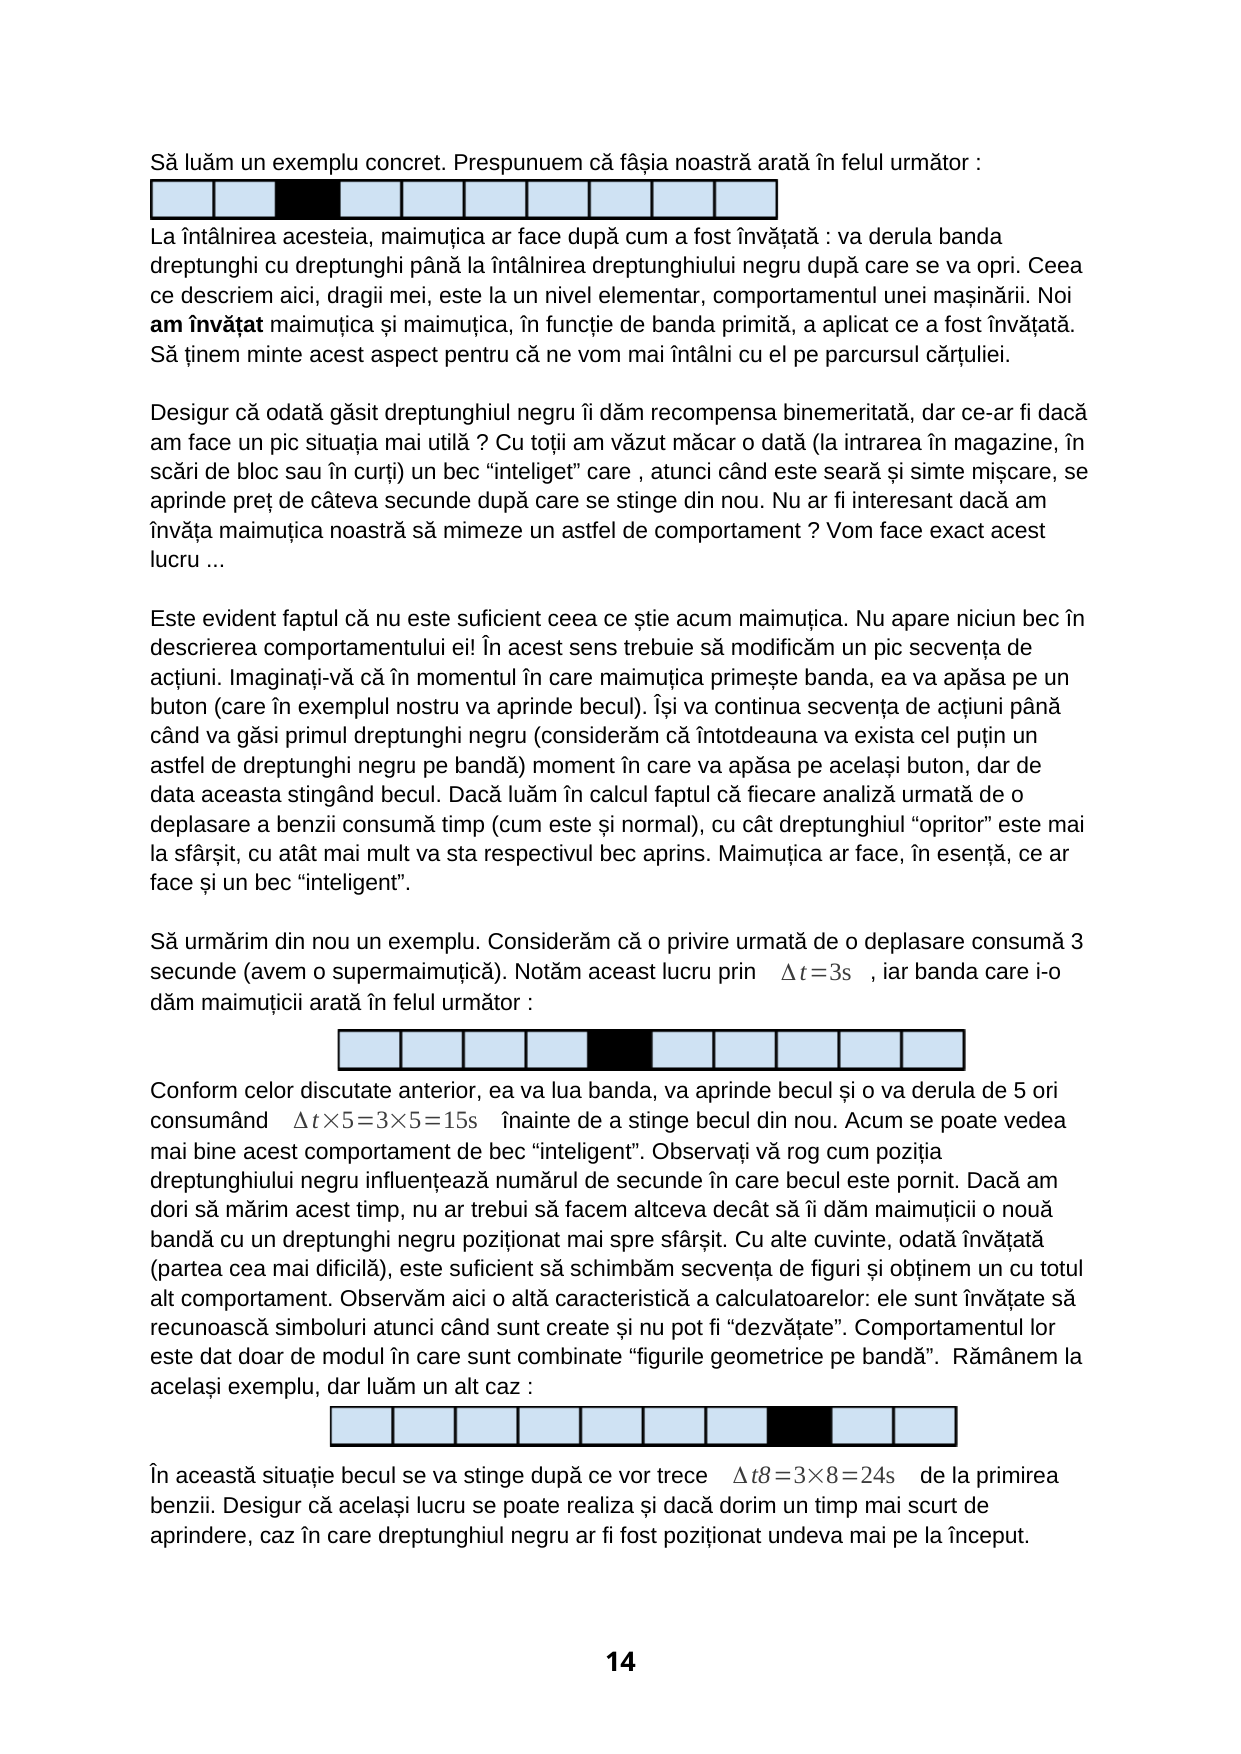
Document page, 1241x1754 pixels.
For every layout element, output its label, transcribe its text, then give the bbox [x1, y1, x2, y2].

text Să ținem minte acest aspect pentru că ne vom mai întâlni cu el pe parcursul cărțuliei. [150, 341, 1091, 367]
picture [150, 179, 779, 220]
text Desigur că odată găsit dreptunghiul negru îi dăm recompensa binemeritată, dar ce-ar fi dacă am face un pic situația mai utilă ? Cu toții am văzut măcar o dată (la intrarea în magazine, în scări de bloc sau în curți) un bec “inteliget” care , atunci când este seară și simte mișcare, se aprinde preț de câteva secunde după care se stinge din nou. Nu ar fi interesant dacă am învăța maimuțica noastră să mimeze un astfel de comportament ? Vom face exact acest lucru ... [150, 400, 1091, 572]
picture [337, 1029, 966, 1071]
picture [329, 1406, 958, 1447]
text În această situație becul se va stinge după ce vor trece de la primirea benzii. Desigur că același lucru se poate realiza și dacă dorim un timp mai scurt de aprindere, caz în care dreptunghiul negru ar fi fost poziționat undeva mai pe la început. [150, 1462, 1091, 1548]
text Să urmărim din nou un exemplu. Considerăm că o privire urmată de o deplasare consumă 3 secunde (avem o supermaimuțică). Notăm aceast lucru prin , iar banda care i-o dăm maimuțicii arată în felul următor : [150, 929, 1091, 1015]
text La întâlnirea acesteia, maimuțica ar face după cum a fost învățată : va derula banda dreptunghi cu dreptunghi până la întâlnirea dreptunghiului negru după care se va opri. Ceea ce descriem aici, dragii mei, este la un nivel elementar, comportamentul unei mașinării. Noi am învățat maimuțica și maimuțica, în funcție de banda primită, a aplicat ce a fost învățată. [150, 224, 1091, 337]
text Conform celor discutate anterior, ea va lua banda, va aprinde becul și o va derula de 5 ori consumând înainte de a stinge becul din nou. Acum se poate vedea mai bine acest comportament de bec “inteligent”. Observați vă rog cum poziția dreptunghiului negru influențează numărul de secunde în care becul este pornit. Dacă am dori să mărim acest timp, nu ar trebui să facem altceva decât să îi dăm maimuțicii o nouă bandă cu un dreptunghi negru poziționat mai spre sfârșit. Cu alte cuvinte, odată învățată (partea cea mai dificilă), este suficient să schimbăm secvența de figuri și obținem un cu totul alt comportament. Observăm aici o altă caracteristică a calculatoarelor: ele sunt învățate să recunoască simboluri atunci când sunt create și nu pot fi “dezvățate”. Comportamentul lor este dat doar de modul în care sunt combinate “figurile geometrice pe bandă”. Rămânem la același exemplu, dar luăm un alt caz : [150, 1078, 1091, 1399]
text Să luăm un exemplu concret. Prespunuem că fâșia noastră arată în felul următor : [150, 150, 1091, 176]
text Este evident faptul că nu este suficient ceea ce știe acum maimuțica. Nu apare niciun bec în descrierea comportamentului ei! În acest sens trebuie să modificăm un pic secvența de acțiuni. Imaginați-vă că în momentul în care maimuțica primește banda, ea va apăsa pe un buton (care în exemplul nostru va aprinde becul). Își va continua secvența de acțiuni până când va găsi primul dreptunghi negru (considerăm că întotdeauna va exista cel puțin un astfel de dreptunghi negru pe bandă) moment în care va apăsa pe același buton, dar de data aceasta stingând becul. Dacă luăm în calcul faptul că fiecare analiză urmată de o deplasare a benzii consumă timp (cum este și normal), cu cât dreptunghiul “opritor” este mai la sfârșit, cu atât mai mult va sta respectivul bec aprins. Maimuțica ar face, în esență, ce ar face și un bec “inteligent”. [150, 606, 1091, 896]
